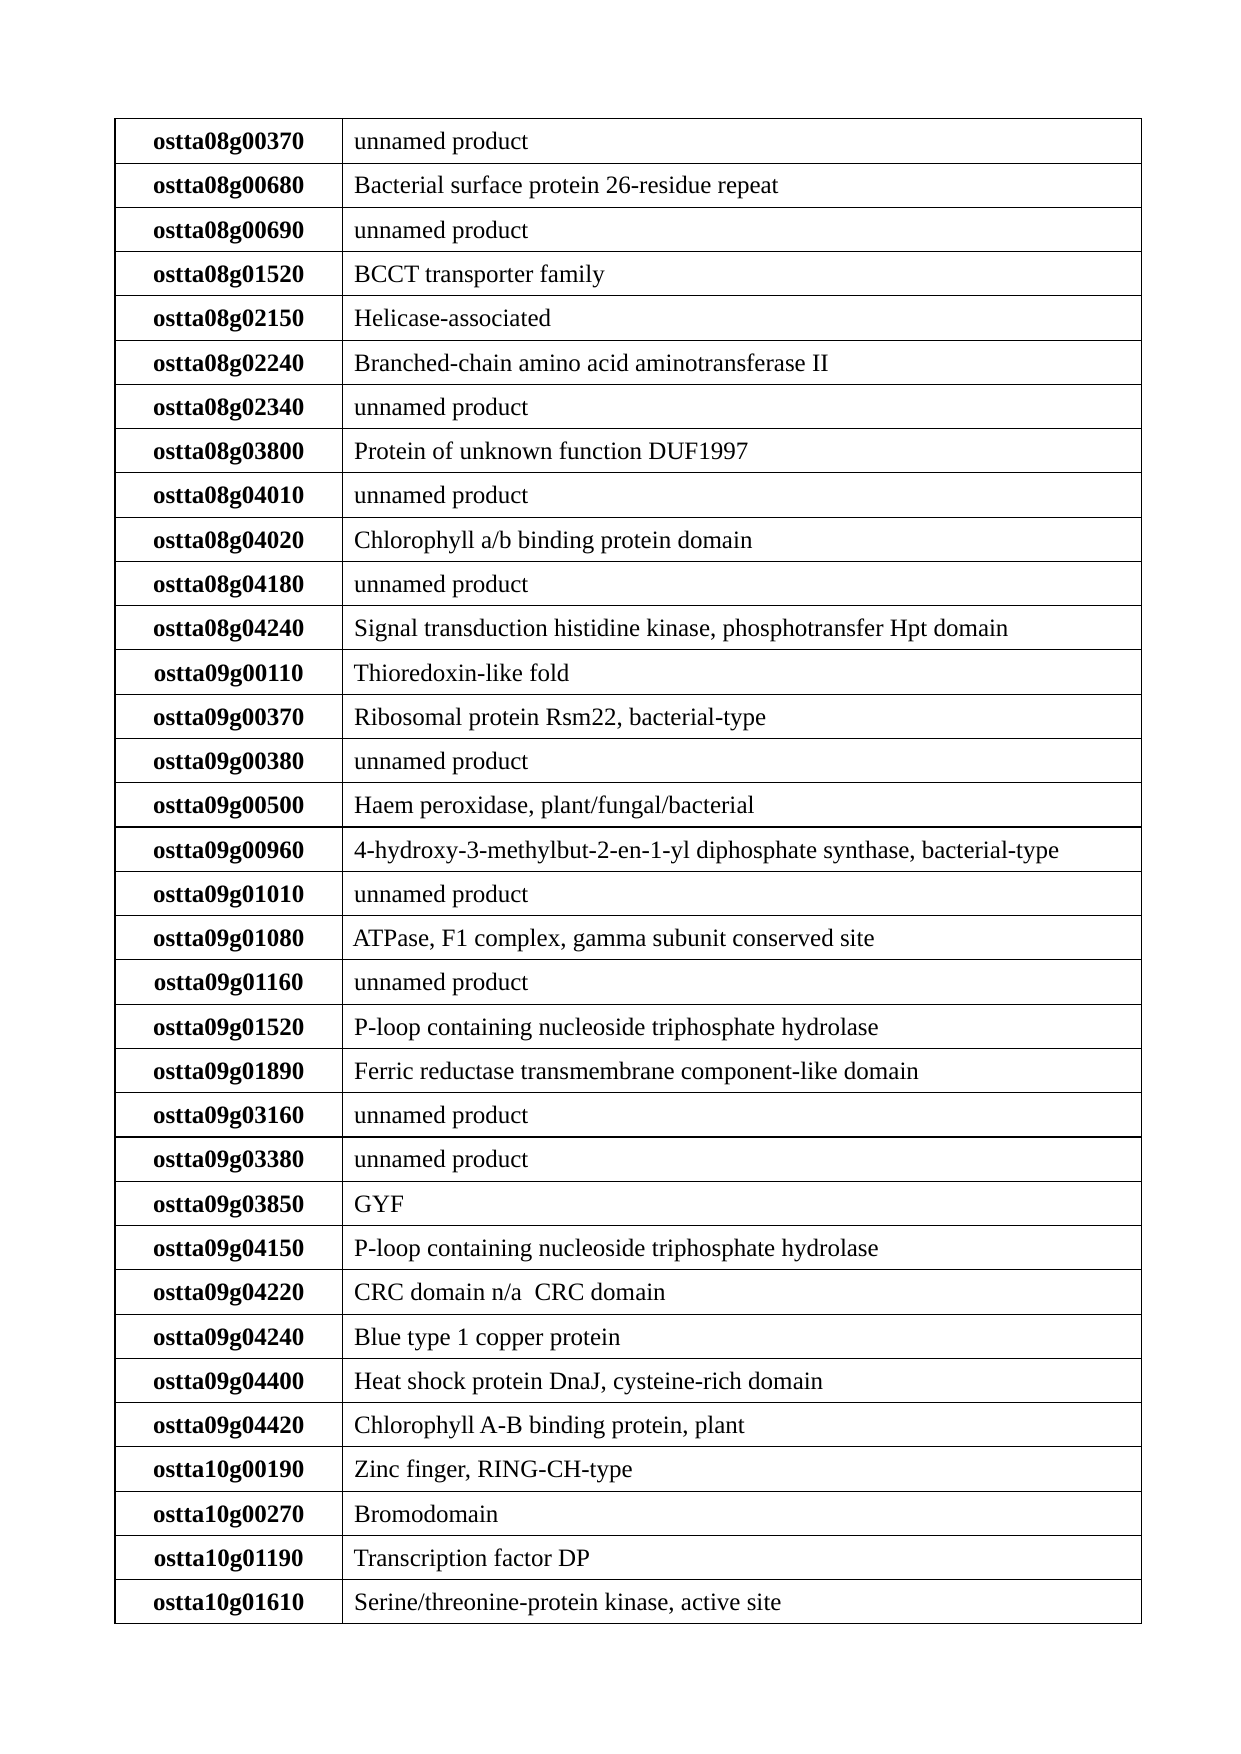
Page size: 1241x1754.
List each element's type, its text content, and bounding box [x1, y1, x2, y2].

table_cell P-loop containing nucleoside triphosphate hydrolase [343, 1226, 1141, 1269]
table_cell [1142, 1048, 1240, 1092]
table_cell Serine/threonine-protein kinase, active site [343, 1580, 1141, 1623]
table_cell unnamed product [343, 562, 1141, 605]
table_cell [1142, 1314, 1240, 1358]
table_cell [1142, 694, 1240, 738]
table_cell Signal transduction histidine kinase, phosphotransfer Hpt domain [343, 606, 1141, 649]
table_cell Thioredoxin-like fold [343, 650, 1141, 694]
table_cell [1142, 118, 1240, 162]
table_cell unnamed product [343, 208, 1141, 251]
table_cell ostta08g02240 [116, 341, 342, 384]
table_cell [1142, 915, 1240, 959]
table_cell ostta08g02340 [116, 385, 342, 428]
table_cell [1142, 207, 1240, 251]
table_cell ostta08g00680 [116, 164, 342, 207]
table_cell ostta09g01890 [116, 1049, 342, 1092]
table_cell ostta08g00370 [116, 119, 342, 162]
table_cell unnamed product [343, 385, 1141, 428]
table_cell [1142, 1225, 1240, 1269]
table_cell Bacterial surface protein 26-residue repeat [343, 164, 1141, 207]
table_cell Chlorophyll A-B binding protein, plant [343, 1403, 1141, 1446]
table_cell ostta09g04420 [116, 1403, 342, 1446]
table_cell [1142, 1402, 1240, 1446]
table_cell CRC domain n/a CRC domain [343, 1270, 1141, 1313]
table_cell Heat shock protein DnaJ, cysteine-rich domain [343, 1359, 1141, 1402]
table_cell ostta08g00690 [116, 208, 342, 251]
table_cell unnamed product [343, 960, 1141, 1003]
table_cell Zinc finger, RING-CH-type [343, 1447, 1141, 1491]
table_cell ostta09g00380 [116, 739, 342, 782]
table_cell 4-hydroxy-3-methylbut-2-en-1-yl diphosphate synthase, bacterial-type [343, 828, 1141, 871]
table_cell unnamed product [343, 1093, 1141, 1136]
table_cell [1142, 959, 1240, 1003]
table_cell [1142, 1535, 1240, 1579]
table_cell ostta08g04020 [116, 518, 342, 561]
table_cell [1142, 163, 1240, 207]
table_cell ostta09g01160 [116, 960, 342, 1003]
table_cell [1142, 1092, 1240, 1136]
table_cell ostta09g00370 [116, 695, 342, 738]
table_cell ostta08g04180 [116, 562, 342, 605]
table_cell [1142, 251, 1240, 295]
table_cell [1142, 826, 1240, 871]
table_cell ostta08g02150 [116, 296, 342, 339]
table_cell P-loop containing nucleoside triphosphate hydrolase [343, 1005, 1141, 1048]
table_cell [1142, 561, 1240, 605]
table_cell ostta09g04400 [116, 1359, 342, 1402]
table_cell [1142, 1491, 1240, 1535]
table_cell [1142, 1358, 1240, 1402]
table_cell ostta09g04220 [116, 1270, 342, 1313]
table_cell [1142, 1269, 1240, 1313]
table_cell [1142, 428, 1240, 472]
table_cell Ferric reductase transmembrane component-like domain [343, 1049, 1141, 1092]
table_cell Transcription factor DP [343, 1536, 1141, 1579]
table_cell [1142, 472, 1240, 517]
table_cell [1142, 871, 1240, 915]
table_cell [1142, 1181, 1240, 1225]
table_cell Haem peroxidase, plant/fungal/bacterial [343, 783, 1141, 826]
table_cell ostta09g04240 [116, 1315, 342, 1358]
table_cell [1142, 1136, 1240, 1181]
table_cell ostta09g04150 [116, 1226, 342, 1269]
table_cell [1142, 384, 1240, 428]
table_cell ostta08g01520 [116, 252, 342, 295]
table_cell ostta08g03800 [116, 429, 342, 472]
table_cell unnamed product [343, 872, 1141, 915]
table_cell ostta09g00960 [116, 828, 342, 871]
table_cell [1142, 517, 1240, 561]
table_cell ostta08g04240 [116, 606, 342, 649]
table_cell ostta09g03160 [116, 1093, 342, 1136]
table_cell ostta09g00500 [116, 783, 342, 826]
table_cell [1142, 1004, 1240, 1048]
table_cell ostta09g01520 [116, 1005, 342, 1048]
table_cell unnamed product [343, 739, 1141, 782]
table_cell [1142, 1446, 1240, 1491]
table_cell unnamed product [343, 119, 1141, 162]
table_cell [1142, 605, 1240, 649]
table_cell ostta09g01010 [116, 872, 342, 915]
table_cell Helicase-associated [343, 296, 1141, 339]
table_cell ostta09g00110 [116, 650, 342, 694]
table_cell Blue type 1 copper protein [343, 1315, 1141, 1358]
table_cell Protein of unknown function DUF1997 [343, 429, 1141, 472]
table_cell ostta09g01080 [116, 916, 342, 959]
table_cell ostta10g00190 [116, 1447, 342, 1491]
table_cell BCCT transporter family [343, 252, 1141, 295]
table_cell [1142, 1579, 1240, 1623]
table_cell ATPase, F1 complex, gamma subunit conserved site [343, 916, 1141, 959]
table_cell GYF [343, 1182, 1141, 1225]
table_cell Chlorophyll a/b binding protein domain [343, 518, 1141, 561]
table_cell [1142, 738, 1240, 782]
table_cell unnamed product [343, 473, 1141, 517]
table_cell [1142, 649, 1240, 694]
table_cell ostta10g01190 [116, 1536, 342, 1579]
table_cell ostta10g00270 [116, 1492, 342, 1535]
table_cell Ribosomal protein Rsm22, bacterial-type [343, 695, 1141, 738]
table_cell ostta08g04010 [116, 473, 342, 517]
table_cell ostta09g03850 [116, 1182, 342, 1225]
table_cell Branched-chain amino acid aminotransferase II [343, 341, 1141, 384]
table_cell [1142, 340, 1240, 384]
table_cell [1142, 295, 1240, 339]
table_cell [1142, 782, 1240, 826]
table_cell unnamed product [343, 1138, 1141, 1181]
table_cell Bromodomain [343, 1492, 1141, 1535]
table_cell ostta09g03380 [116, 1138, 342, 1181]
table_cell ostta10g01610 [116, 1580, 342, 1623]
